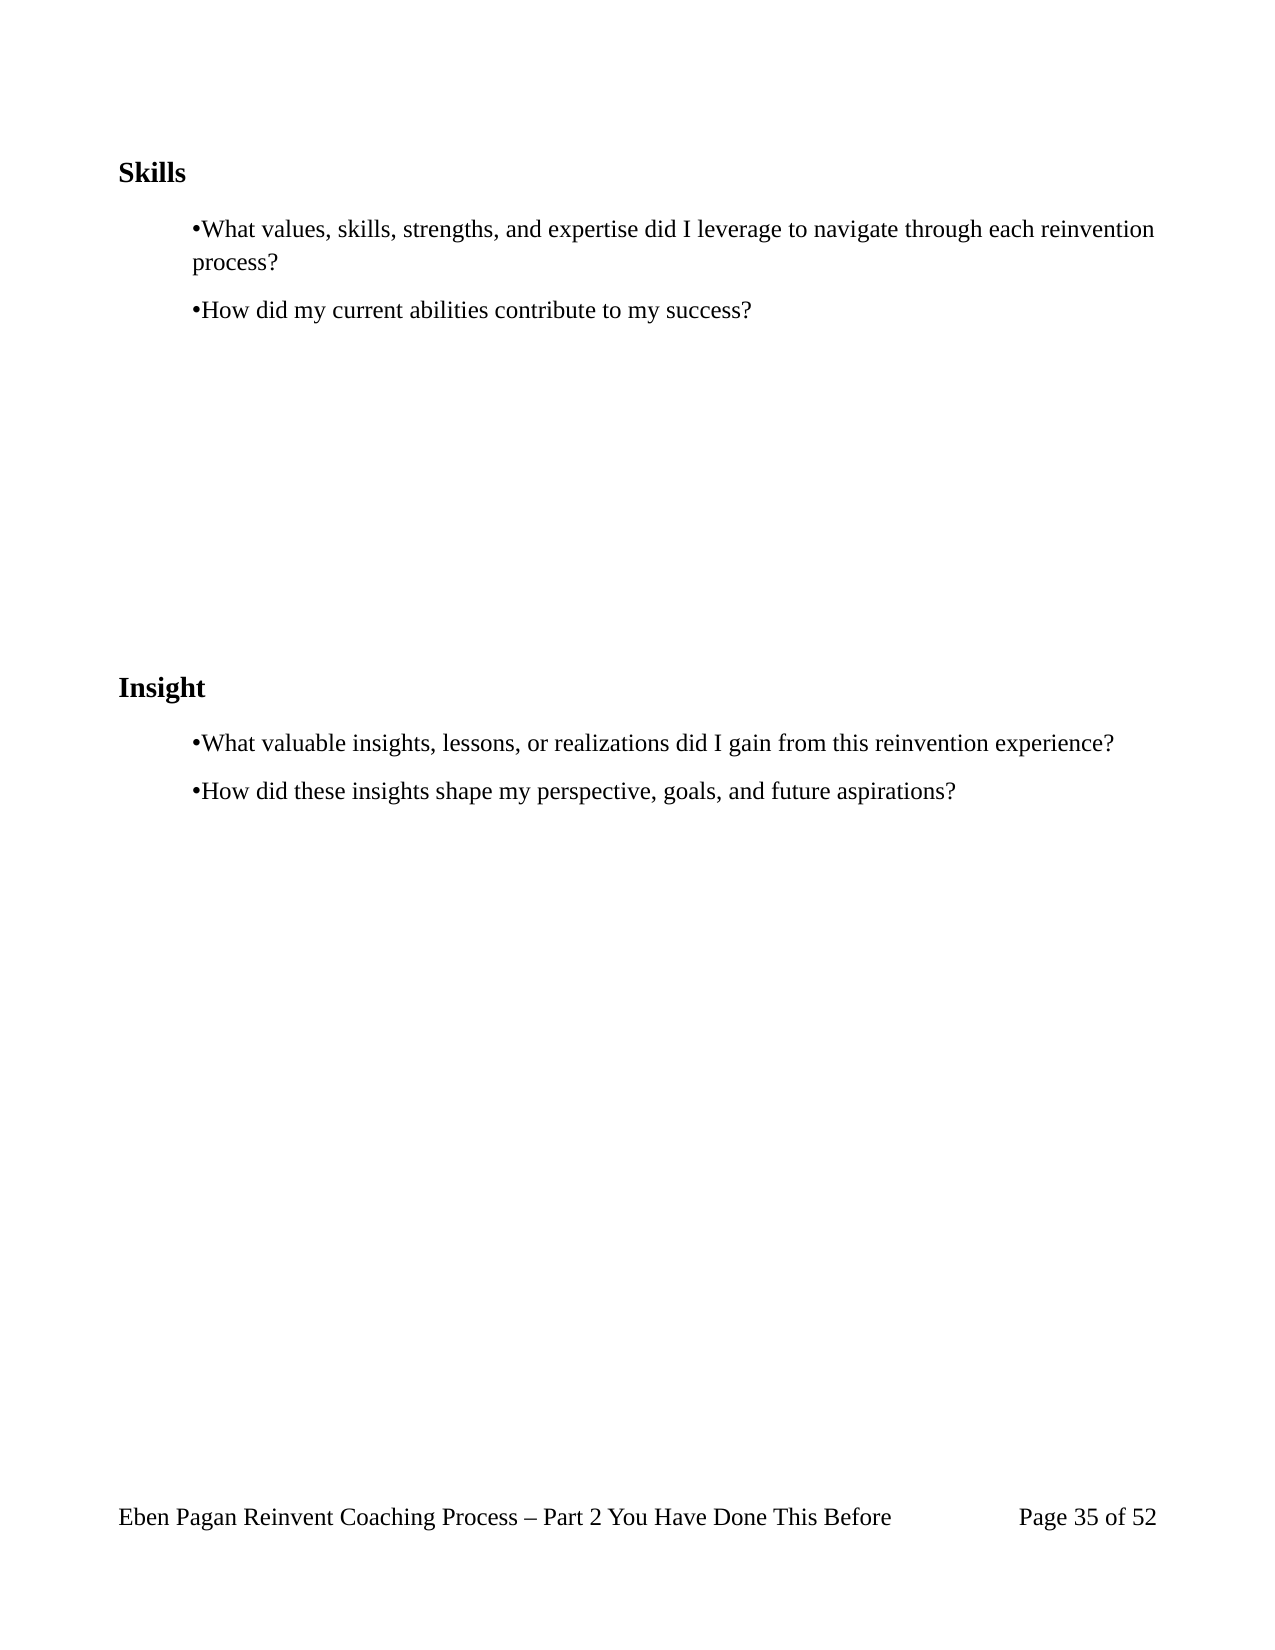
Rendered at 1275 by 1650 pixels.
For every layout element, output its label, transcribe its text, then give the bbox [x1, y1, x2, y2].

list What values, skills, strengths, and expertise did I leverage to navigate through each reinvention process? [118, 214, 1157, 276]
list How did these insights shape my perspective, goals, and future aspirations? [118, 776, 1157, 805]
list What valuable insights, lessons, or realizations did I gain from this reinvention experience? [118, 728, 1157, 757]
subtitle Insight [118, 670, 1157, 703]
list How did my current abilities contribute to my success? [118, 295, 1157, 323]
subtitle Skills [118, 156, 1157, 189]
